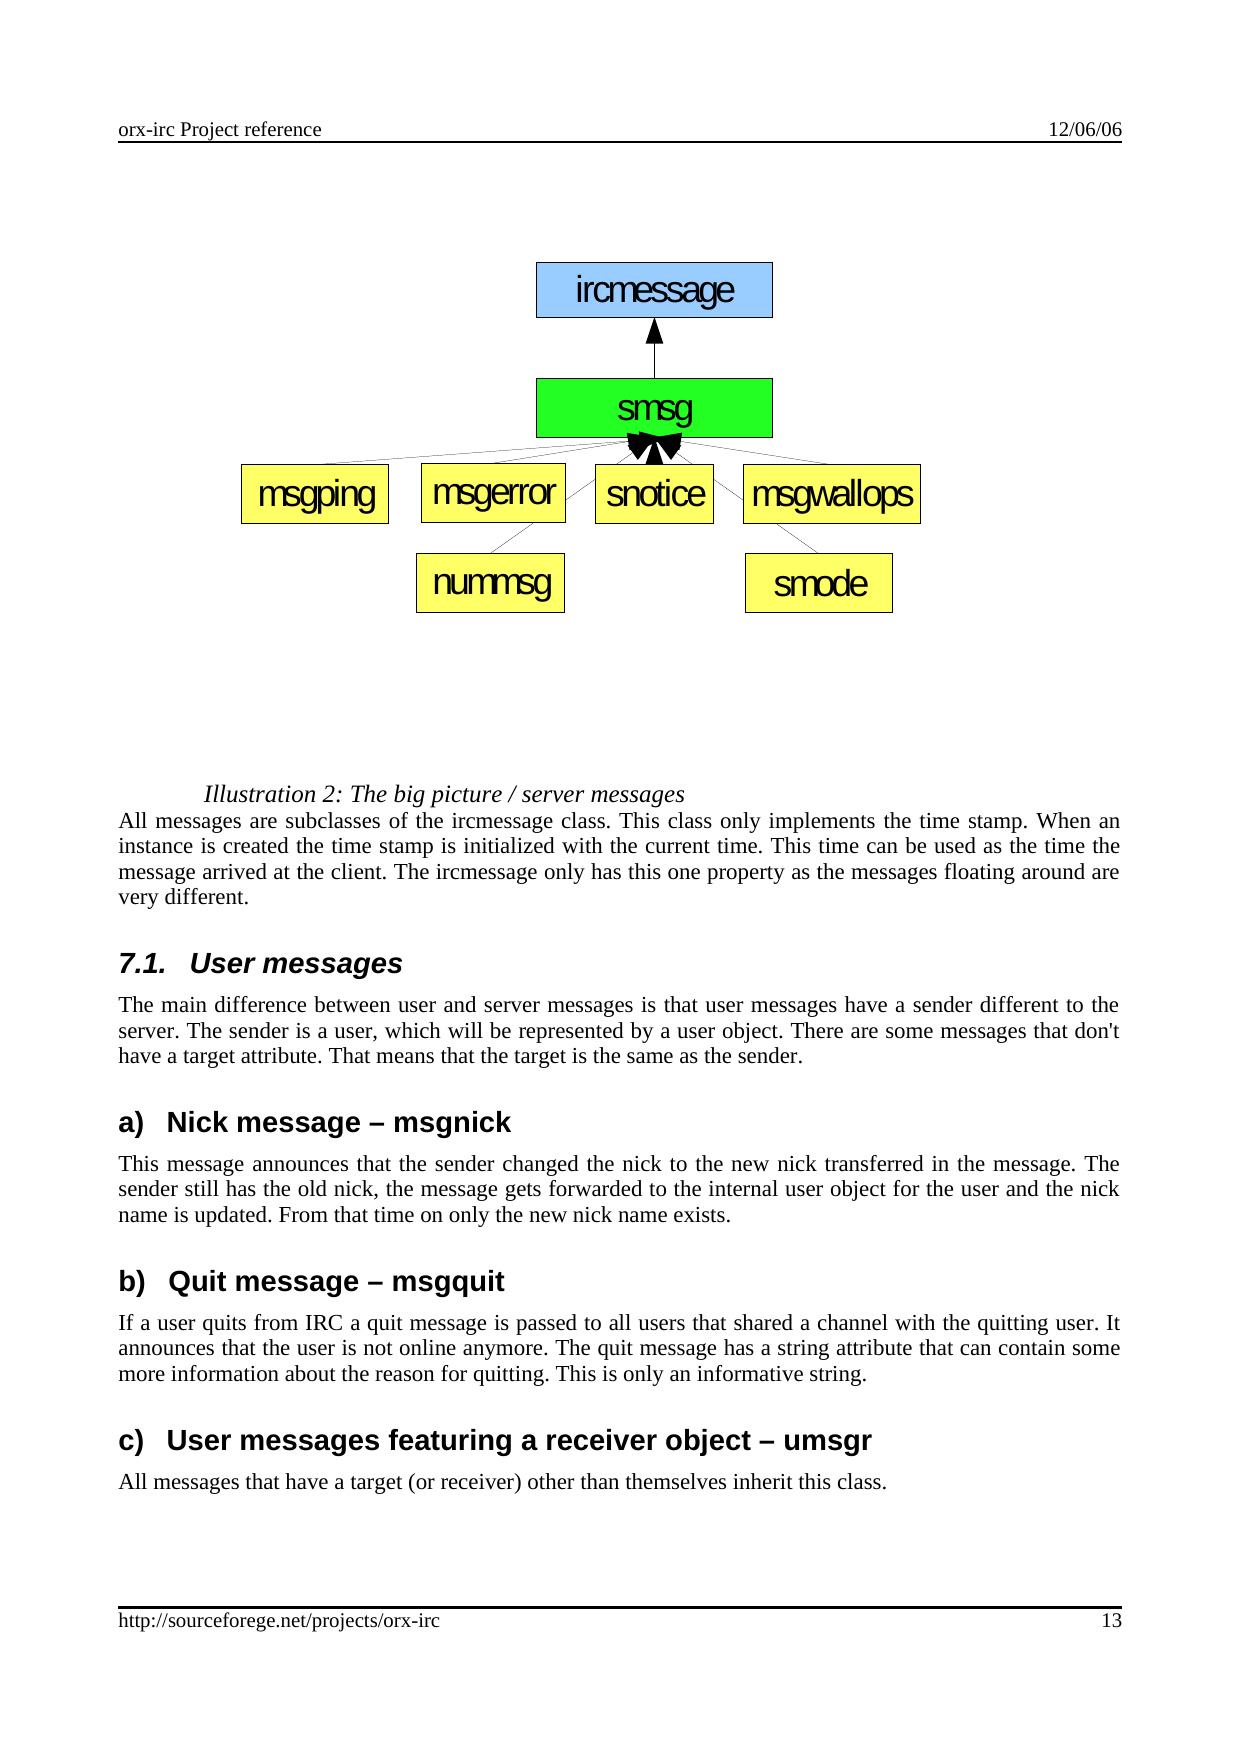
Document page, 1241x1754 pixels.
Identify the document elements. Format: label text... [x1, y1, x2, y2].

text Illustration 2: The big picture / server messages [204, 189, 1036, 808]
subtitle User messages featuring a receiver object – umsgr [118, 1424, 1122, 1456]
subtitle Quit message – msgquit [118, 1265, 1122, 1297]
text This message announces that the sender changed the nick to the new nick transferred in the message. The sender still has the old nick, the message gets forwarded to the internal user object for the user and the nick name is updated. From that time on only the new nick name exists. [118, 1151, 1122, 1227]
subtitle Nick message – msgnick [118, 1106, 1122, 1138]
subtitle User messages [118, 947, 1122, 980]
text If a user quits from IRC a quit message is passed to all users that shared a channel with the quitting user. It announces that the user is not online anymore. The quit message has a string attribute that can contain some more information about the reason for quitting. This is only an informative string. [118, 1310, 1122, 1386]
text All messages are subclasses of the ircmessage class. This class only implements the time stamp. When an instance is created the time stamp is initialized with the current time. This time can be used as the time the message arrived at the client. The ircmessage only has this one property as the messages floating around are very different. [118, 177, 1122, 909]
text All messages that have a target (or receiver) other than themselves inherit this class. [118, 1469, 1122, 1494]
text The main difference between user and server messages is that user messages have a sender different to the server. The sender is a user, which will be represented by a user object. There are some messages that don't have a target attribute. That means that the target is the same as the sender. [118, 992, 1122, 1068]
